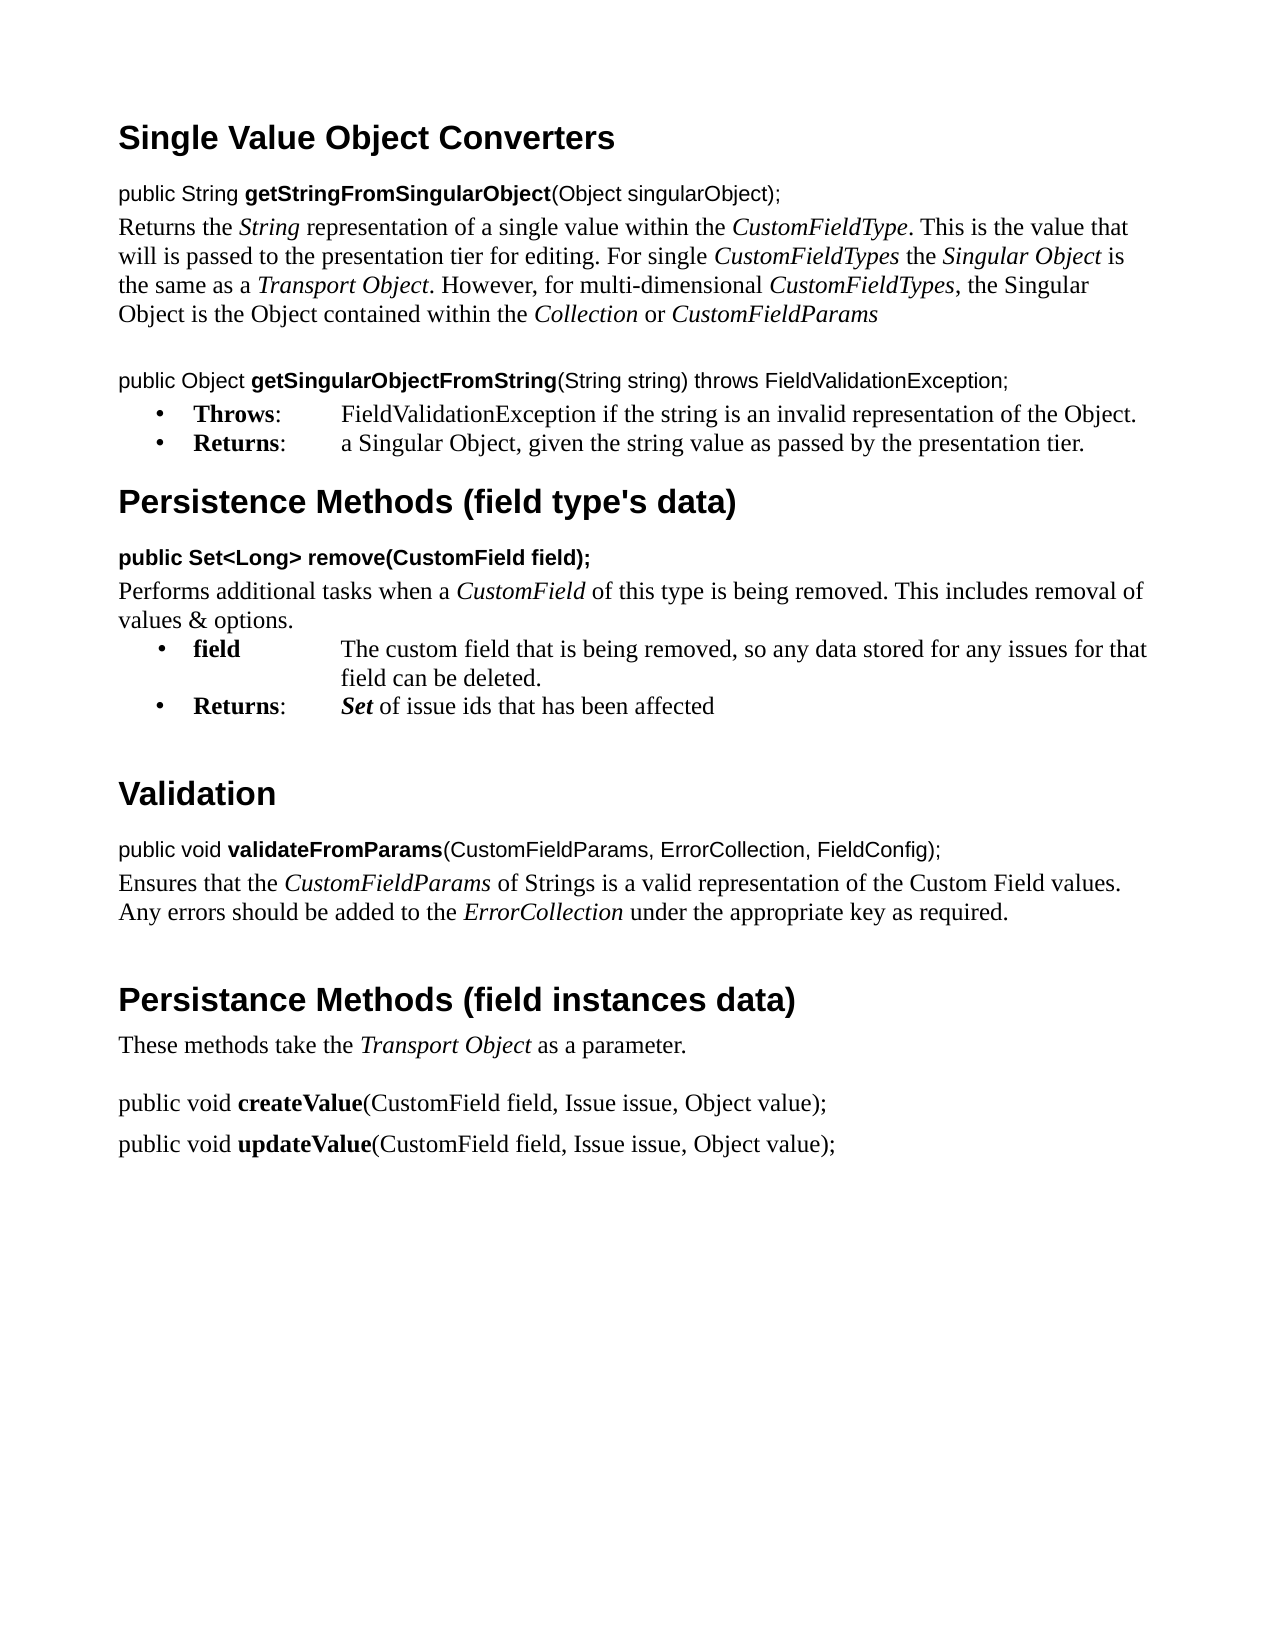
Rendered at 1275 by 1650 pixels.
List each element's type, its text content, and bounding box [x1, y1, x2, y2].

subtitle public String getStringFromSingularObject(Object singularObject); [118, 181, 1157, 206]
text Any errors should be added to the ErrorCollection under the appropriate key as required. [118, 897, 1157, 926]
text will is passed to the presentation tier for editing. For single CustomFieldTypes the Singular Object is the same as a Transport Object. However, for multi-dimensional CustomFieldTypes, the Singular Object is the Object contained within the Collection or CustomFieldParams [118, 241, 1157, 327]
text Ensures that the CustomFieldParams of Strings is a valid representation of the Custom Field values. [118, 868, 1157, 897]
text public void updateValue(CustomField field, Issue issue, Object value); [118, 1129, 1157, 1158]
subtitle public void validateFromParams(CustomFieldParams, ErrorCollection, FieldConfig); [118, 837, 1157, 862]
subtitle public Set<Long> remove(CustomField field); [118, 545, 1157, 570]
subtitle Persistence Methods (field type's data) [118, 482, 1157, 521]
text public void createValue(CustomField field, Issue issue, Object value); [118, 1088, 1157, 1117]
subtitle Validation [118, 774, 1157, 812]
subtitle Single Value Object Converters [118, 118, 1157, 157]
text Performs additional tasks when a CustomField of this type is being removed. This includes removal of values & options. [118, 576, 1157, 634]
subtitle public Object getSingularObjectFromString(String string) throws FieldValidationException; [118, 368, 1157, 393]
list field The custom field that is being removed, so any data stored for any issues for that field can be deleted. [158, 634, 1157, 691]
text Returns the String representation of a single value within the CustomFieldType. This is the value that [118, 212, 1157, 241]
list Returns: Set of issue ids that has been affected [156, 691, 1157, 720]
list Returns: a Singular Object, given the string value as passed by the presentation tier. [156, 428, 1157, 457]
list Throws: FieldValidationException if the string is an invalid representation of the Object. [156, 399, 1157, 428]
text These methods take the Transport Object as a parameter. [118, 1031, 1157, 1059]
subtitle Persistance Methods (field instances data) [118, 979, 1157, 1018]
